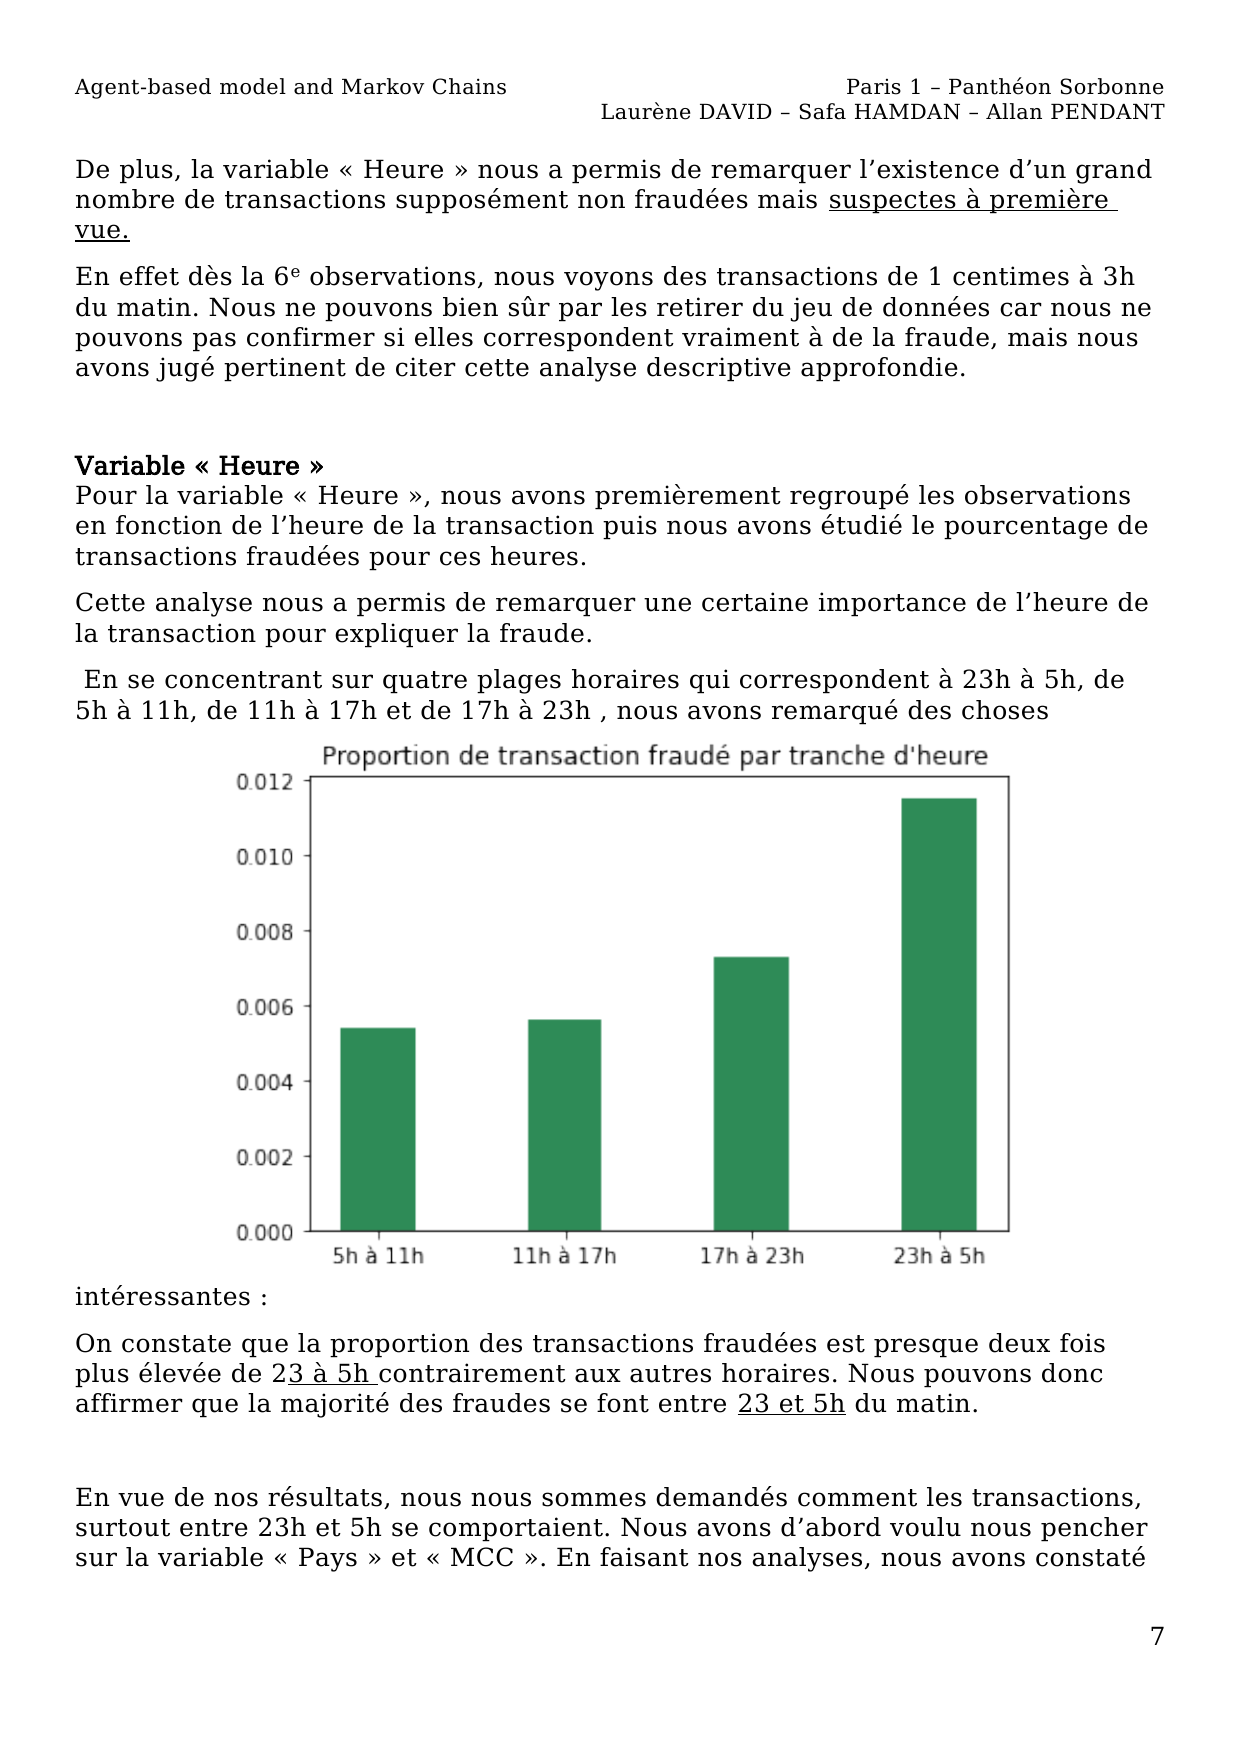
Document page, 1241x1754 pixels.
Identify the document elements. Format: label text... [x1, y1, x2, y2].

text Cette analyse nous a permis de remarquer une certaine importance de l’heure de la transaction pour expliquer la fraude. [75, 587, 1165, 647]
text De plus, la variable « Heure » nous a permis de remarquer l’existence d’un grand nombre de transactions supposément non fraudées mais suspectes à première vue. [75, 154, 1165, 244]
text Pour la variable « Heure », nous avons premièrement regroupé les observations en fonction de l’heure de la transaction puis nous avons étudié le pourcentage de transactions fraudées pour ces heures. [75, 480, 1165, 570]
text En vue de nos résultats, nous nous sommes demandés comment les transactions, surtout entre 23h et 5h se comportaient. Nous avons d’abord voulu nous pencher sur la variable « Pays » et « MCC ». En faisant nos analyses, nous avons constaté [75, 1482, 1165, 1572]
text En se concentrant sur quatre plages horaires qui correspondent à 23h à 5h, de 5h à 11h, de 11h à 17h et de 17h à 23h , nous avons remarqué des choses intéressantes : [75, 664, 1165, 1311]
text On constate que la proportion des transactions fraudées est presque deux fois plus élevée de 23 à 5h contrairement aux autres horaires. Nous pouvons donc affirmer que la majorité des fraudes se font entre 23 et 5h du matin. [75, 1327, 1165, 1418]
subtitle Variable « Heure » [75, 449, 1165, 479]
text En effet dès la 6e observations, nous voyons des transactions de 1 centimes à 3h du matin. Nous ne pouvons bien sûr par les retirer du jeu de données car nous ne pouvons pas confirmer si elles correspondent vraiment à de la fraude, mais nous avons jugé pertinent de citer cette analyse descriptive approfondie. [75, 261, 1165, 382]
